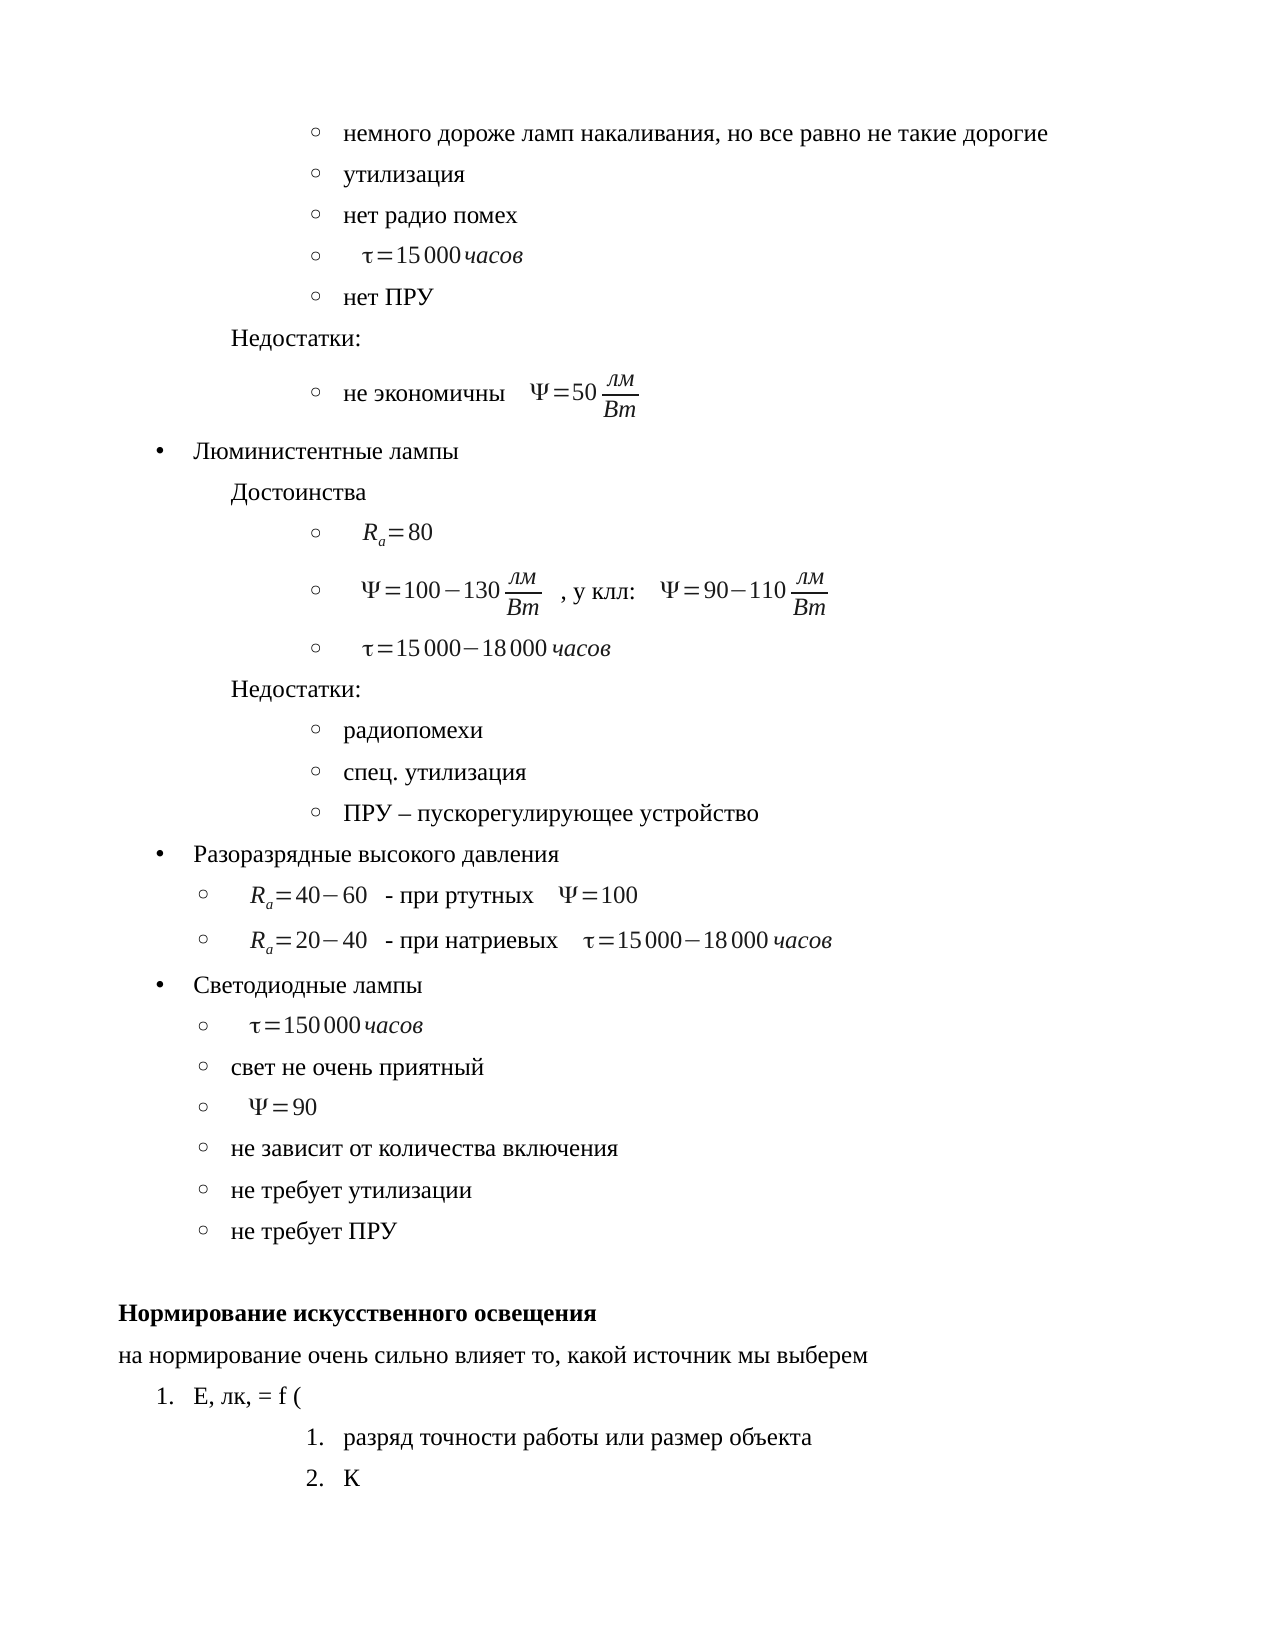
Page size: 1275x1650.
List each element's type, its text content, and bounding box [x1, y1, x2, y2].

list Недостатки: [193, 323, 1157, 352]
list спец. утилизация [306, 757, 1157, 786]
list - при ртутных [193, 881, 1157, 913]
text на нормирование очень сильно влияет то, какой источник мы выберем [118, 1340, 1157, 1368]
list Достоинства [193, 477, 1157, 506]
list радиопомехи [306, 716, 1157, 744]
list разряд точности работы или размер объекта [306, 1422, 1157, 1451]
list свет не очень приятный [193, 1052, 1157, 1081]
list немного дороже ламп накаливания, но все равно не такие дорогие [306, 118, 1157, 147]
list Разоразрядные высокого давления [156, 839, 1157, 868]
list ПРУ – пускорегулирующее устройство [306, 798, 1157, 827]
list нет ПРУ [306, 282, 1157, 311]
list - при натриевых [193, 926, 1157, 958]
list Недостатки: [193, 674, 1157, 703]
list не экономичны [306, 364, 1157, 424]
list не требует ПРУ [193, 1216, 1157, 1245]
list Е, лк, = f ( [156, 1381, 1157, 1410]
list нет радио помех [306, 201, 1157, 229]
list не требует утилизации [193, 1175, 1157, 1203]
list , у клл: [306, 563, 1157, 622]
text Нормирование искусственного освещения [118, 1298, 1157, 1327]
list Светодиодные лампы [156, 971, 1157, 999]
list не зависит от количества включения [193, 1133, 1157, 1162]
list К [306, 1463, 1157, 1492]
list Люминистентные лампы [156, 436, 1157, 465]
list утилизация [306, 159, 1157, 188]
